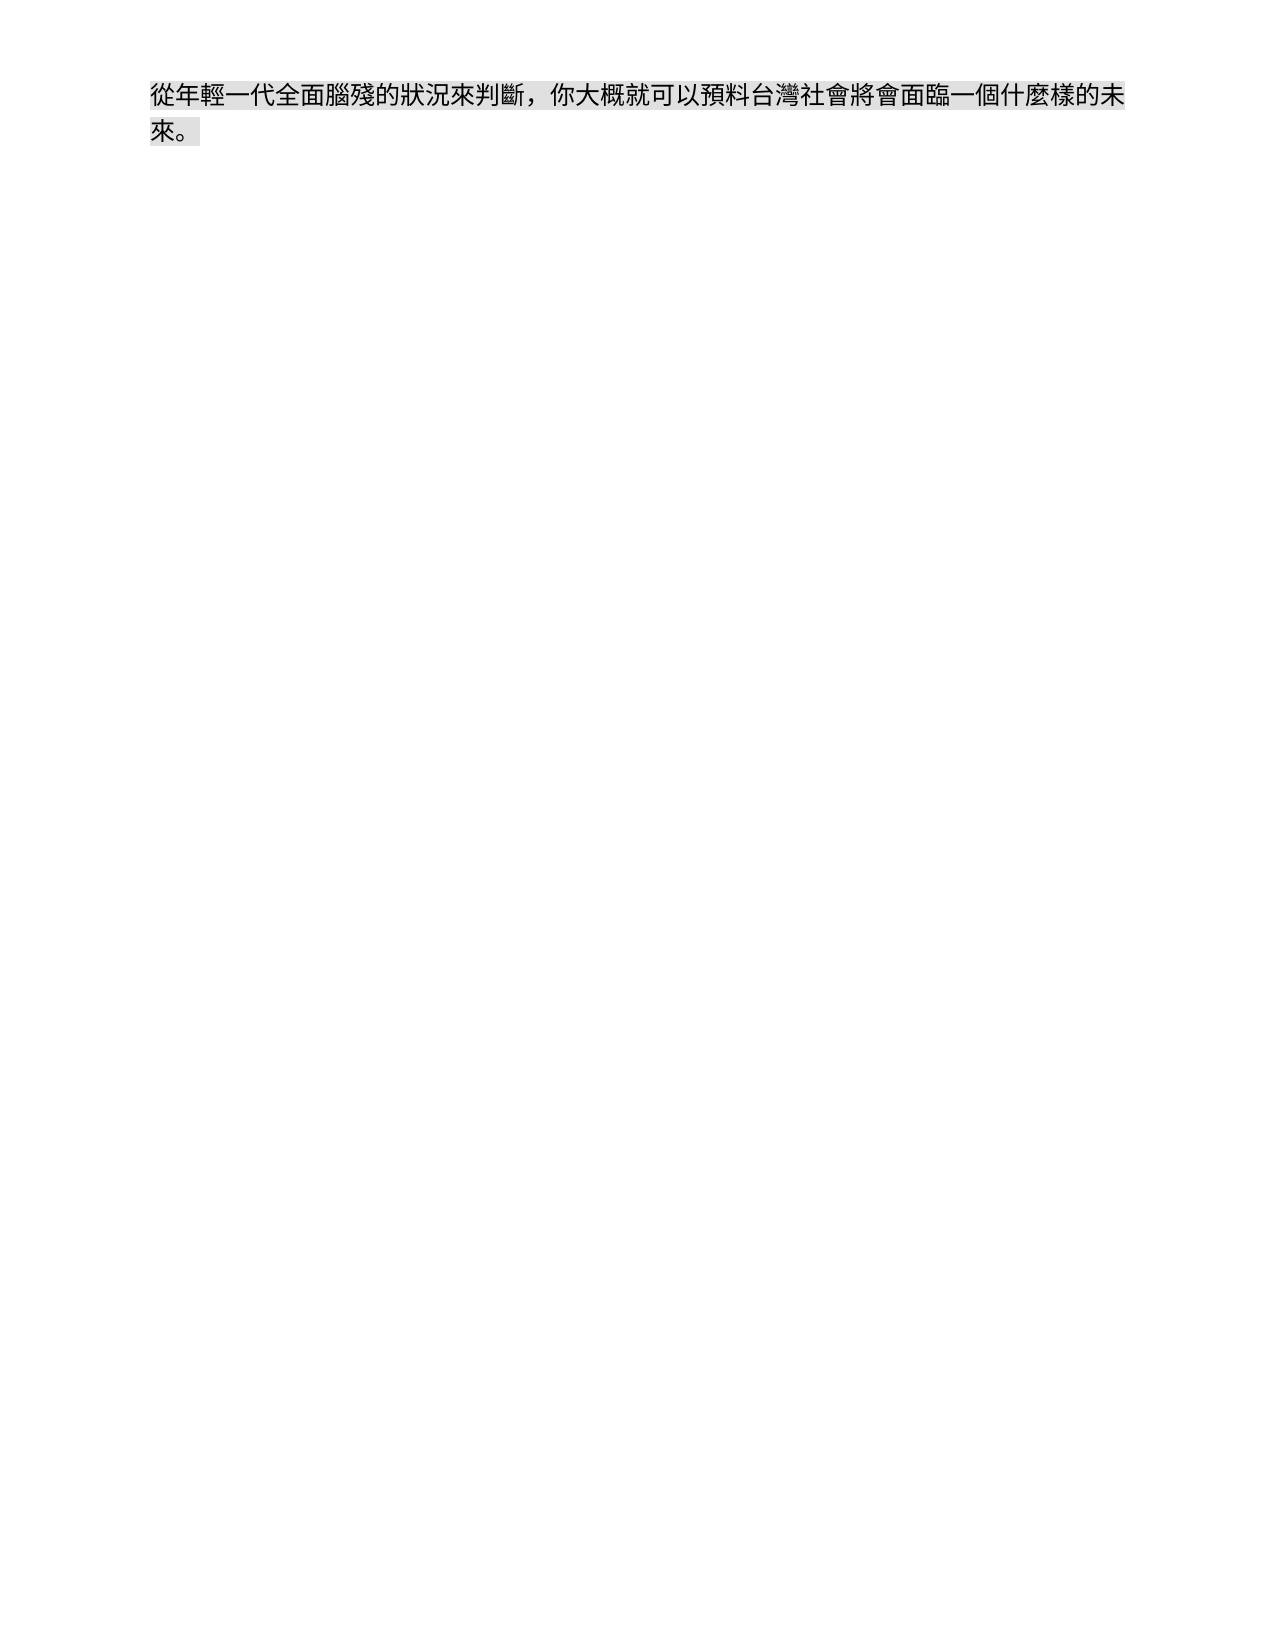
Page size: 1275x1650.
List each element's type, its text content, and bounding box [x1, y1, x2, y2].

text 卡韓政變 (216)：腦殘的病因是？ 陳真 2019. 12. 31. 報載，台灣學生聯合會發起為期四天的線上模擬投票，近一萬兩千名名大學以及中學生上網投票，由民進黨總統候選人蔡英文得到高達8成5的支持度，排名第一，其次為親民黨候選人宋楚瑜。國民黨候選人韓國瑜支持度僅4.7%。不分區立委則由時代力量(26.86%)居冠，其次為民進黨(25.78%)、台灣基進黨(24.21%)、民眾黨(11.87%)，國民黨則只得到2.9%支持。 各位看了，不知做何感想？很可悲吧。 不管是工作上或日常生活中，我每天大量接觸各行各業，數不清的韓粉，卻只遇過一兩位英粉。學姐在成大教書，經驗卻剛好相反：不管是學生或老師，整個校園完全一面倒地綠到爆。 不敢說看過全世界，但至少看過、聽過、讀過、去過、接觸過不少國家。我常說，即便是在劍橋那樣擁護體制、非常主流的「貴族」學校，相較於社會人士，學生 (或說年輕一代) 依舊比較有理想，比較不會被主流思維所欺瞞與左右。你看，英國的年輕人一面倒地支持英國工黨主席Jeremy Corbyn (柯賓)。 柯賓是誰呢？他就是英國的「韓國瑜」，飽受 CIA 及英國「人渣黨」的抹黑，明明是一個剛毅正直、清廉自持、身先士卒、幾十年來無私奉獻於政治與社運、能力一流的人才，卻被抹黑得臭不可聞。但是你看，他在年輕人之中依舊捲起千堆雪，擁有極高聲望。 為什麼會這樣呢？為什麼台灣卻剛好相反？不管怎麼改朝換代，台灣的年輕人或學生，卻永遠都是最為惡質齷齪的主流政治勢力的鐵血部隊；至於在良善的一方裏頭，你幾乎找不到一個年輕人。12月21日，我去參加高雄的挺韓遊行，幾萬人潮之中，年輕人幾乎十根手指頭就能數完。 相反地，根據媒體報導，同一天，罷韓隊伍路過當地的學校前面時，竟有大量國高中生衝到校園圍牆邊跟著吶喊口號，「罷韓」、「損韓」儼然成為年輕人之間的一種流行。韓國瑜就像一種汙穢、可鄙的流行笑柄，幾乎每個年輕人都看不起，而人渣黨及其尾巴黨無惡不作貪婪無度的人渣們，卻反而成為年輕人的偶像。 你要知道，黨外人士當年也是一樣。即便是圈內公認的「人格者」林義雄，當年依舊臭不可聞。林義雄曾在家書裏頭說：「凡是認識我林義雄的親友就知道，我林義雄不是青面獠牙」。這些事我已經寫過很多遍，之所以寫這麼多遍，無非就是因為感慨，為什麼我們的教育培養出來的年輕人是這樣一種素質？在島內政治或國際政治方面，幾乎就是腦殘的代名詞，彷彿就是一群非常躁動可怕的無腦生物，罕有例外。 西方社會當然也是透過洗腦、透過數不清的謊言來操控所謂輿論，但是，為什麼人家的年輕人卻相對於中老年人似乎更具有理想色彩、更能明辨善惡是非？為何台灣卻剛好相反？台灣年輕人永遠就是幾乎全部站在至惡的一方，充當打手，樂此不疲。 我常提起黨外八零年代的遊行示威狀況，隊伍每經過任何一所學校時，往往就會受到學生的集體攻擊或辱罵。每次只要一發生什麼事件，我一走進高醫教園，往往也會馬上面臨四周同學充滿敵意的眼神與對待及羞辱言辭，甚至肢體攻擊。真的是非常痛苦的七年大學生涯，正所謂「高醫七年，噩夢一場」。 但是，年輕人普遍腦殘的情況至今不但沒有絲毫改變，反而變得更惡質更全面更入骨更卑劣。惟一的改變就是旗子顏色換成綠色。我常問學姊：成大這麼大的一個校園，沒有一個腦袋正常的嗎？當然，我相信還是有的，只是鳳毛麟角那般稀少。 也許你會說，只要提供事實，年輕人就會覺醒，就會知道自己長年被人從小騙到大。但我不認為腦殘只是一種「事實性」的矇蔽。比方說，涉及兩兆五千億的風力發電，明明兩塊兩毛就可以買到的東西，人渣黨卻居然透過所謂「遴選」，付出五塊八的超高天價，一口氣就九千多億不見了，掉到某些人的口袋了。 這是一個基本事實，但是，年輕人絲毫不關心事關我們身家財產的兩兆五千億之荒唐濫用，卻忙著取笑、抹黑韓國瑜的什麼抱嬰兒的姿勢。 類似的例子千千萬萬，就比方說我寫的卡韓系列編號133，上千億的五鬼搬運手法；就比方說民進黨一堆民代聯手包庇的慶富弊案，兩百多億就這樣被偷走，結果大家居然都沒事...例子要說上一千個都有，但是年輕人卻完全不關心，而只關心主流媒體洗腦叫他們去關心的那些毫無意義、純屬虛構的抹黑內容，什麼韓國瑜睡到中午才起床之類，或是什麼韓國瑜愛喝酒、抱過女人什麼的。這不是腦殘，什麼是腦殘？ 也就是說，這並非只是一種事實矇蔽的問題，更是涉及每個人自身認知能力與道德素質的問題。我知道，年輕一代聽到我這樣的評論肯定很不屑，但我所述卻是肺腑之言，而且我這些話從我16歲就開始寫，已經寫了幾乎快40年。 過去台灣每隔幾十年，就會發起一些屬於年輕人的自覺運動，但是每一次都無疾而終，也許原因不只是出在疾病本身，更是出在病識感。 疾病大多很容易治療，但有一種不是病的「病」卻很難治，那就是病識感。精神科臨床上常使用這個詞，因為我這一科的病人往往不知道自己生病，缺乏病識感。你說他有病要吃藥，他說醫生你才有病，藥留著你自己吃。 一個腦殘，當他有一天意識到自己是個腦殘時，那又會是一種什麼樣的感覺？是震驚嗎？還是喜悅？或是感到挫折與悔恨？我真的覺得很納悶。 從年輕一代全面腦殘的狀況來判斷，你大概就可以預料台灣社會將會面臨一個什麼樣的未來。 [150, 75, 1125, 146]
